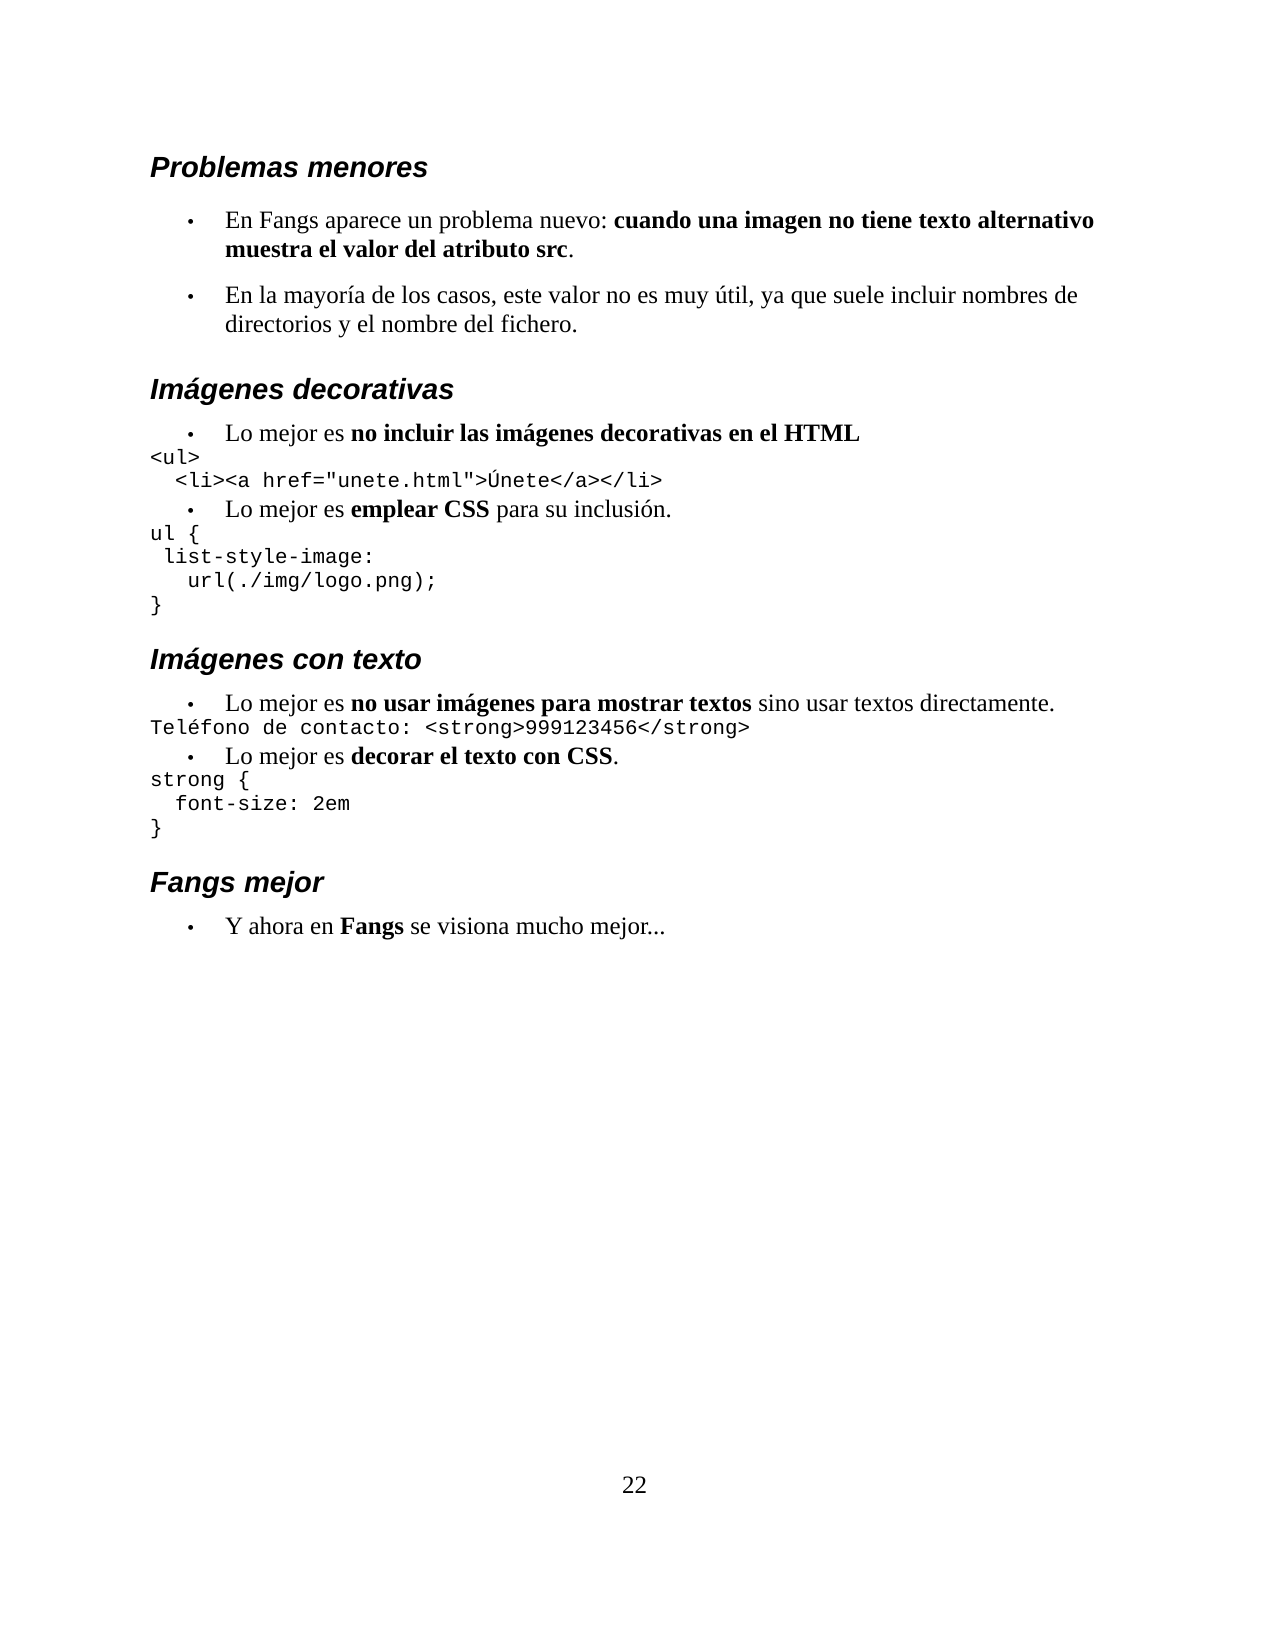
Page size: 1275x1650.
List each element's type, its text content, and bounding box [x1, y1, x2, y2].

subtitle Fangs mejor [150, 865, 1125, 899]
subtitle Problemas menores [150, 150, 1125, 183]
text <ul> [150, 447, 1125, 470]
list Y ahora en Fangs se visiona mucho mejor... [187, 911, 1125, 940]
text Teléfono de contacto: <strong>999123456</strong> [150, 717, 1125, 741]
text strong { [150, 769, 1125, 793]
list Lo mejor es decorar el texto con CSS. [187, 741, 1125, 769]
list En Fangs aparece un problema nuevo: cuando una imagen no tiene texto alternativo muestra el valor del atributo src. [187, 205, 1125, 262]
text } [150, 817, 1125, 840]
text ul { [150, 523, 1125, 546]
text <li><a href="unete.html">Únete</a></li> [150, 470, 1125, 494]
subtitle Imágenes con texto [150, 642, 1125, 676]
subtitle Imágenes decorativas [150, 372, 1125, 405]
text } [150, 594, 1125, 617]
list Lo mejor es emplear CSS para su inclusión. [187, 494, 1125, 523]
list Lo mejor es no incluir las imágenes decorativas en el HTML [187, 418, 1125, 447]
text url(./img/logo.png); [150, 570, 1125, 594]
text font-size: 2em [150, 793, 1125, 817]
list En la mayoría de los casos, este valor no es muy útil, ya que suele incluir nombres de directorios y el nombre del fichero. [187, 280, 1125, 338]
list Lo mejor es no usar imágenes para mostrar textos sino usar textos directamente. [187, 688, 1125, 717]
text list-style-image: [150, 546, 1125, 570]
